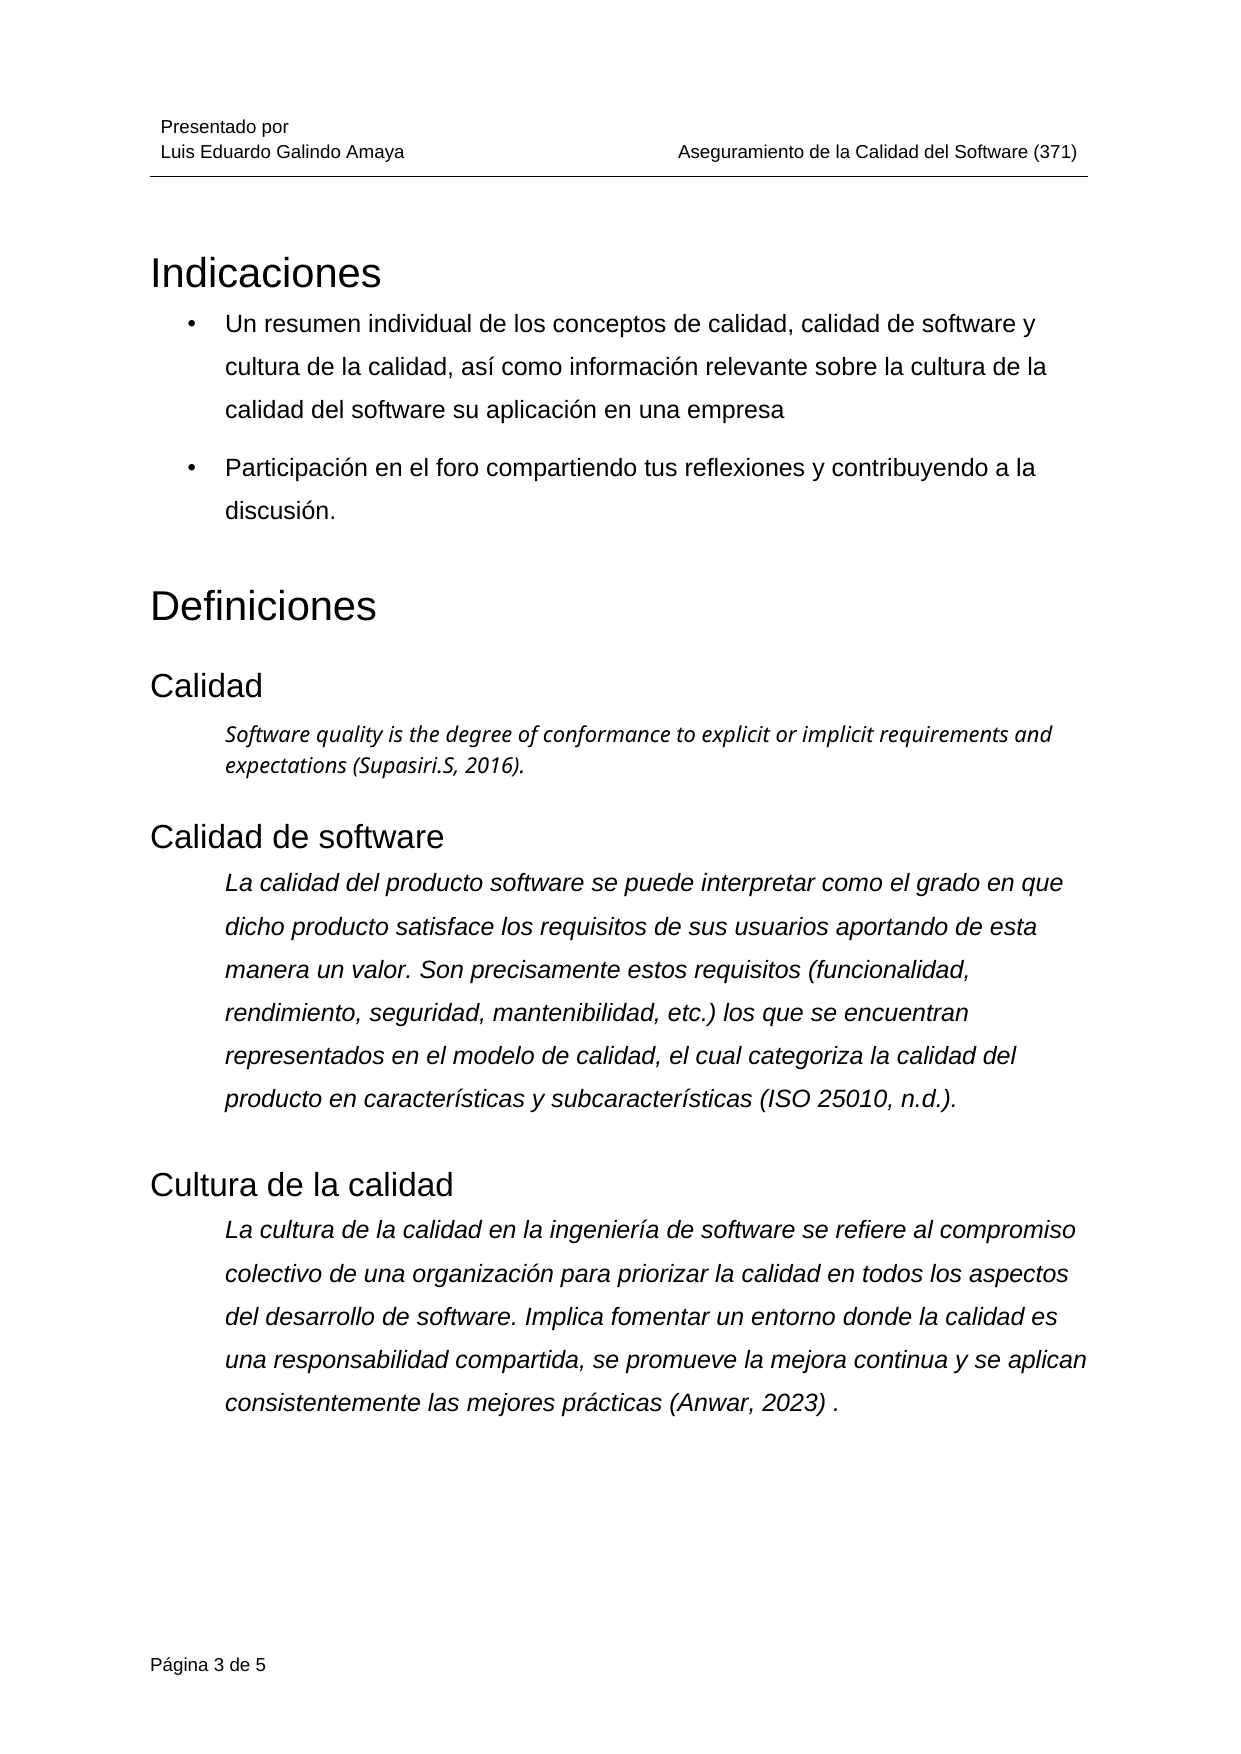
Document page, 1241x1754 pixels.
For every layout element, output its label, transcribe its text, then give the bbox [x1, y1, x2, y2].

text La cultura de la calidad en la ingeniería de software se refiere al compromiso colectivo de una organización para priorizar la calidad en todos los aspectos del desarrollo de software. Implica fomentar un entorno donde la calidad es una responsabilidad compartida, se promueve la mejora continua y se aplican consistentemente las mejores prácticas (Anwar, 2023) . [225, 1216, 1090, 1417]
list Un resumen individual de los conceptos de calidad, calidad de software y cultura de la calidad, así como información relevante sobre la cultura de la calidad del software su aplicación en una empresa [187, 309, 1090, 424]
subtitle Calidad de software [150, 817, 1090, 856]
text La calidad del producto software se puede interpretar como el grado en que dicho producto satisface los requisitos de sus usuarios aportando de esta manera un valor. Son precisamente estos requisitos (funcionalidad, rendimiento, seguridad, mantenibilidad, etc.) los que se encuentran representados en el modelo de calidad, el cual categoriza la calidad del producto en características y subcaracterísticas (ISO 25010, n.d.). [225, 868, 1090, 1113]
list Participación en el foro compartiendo tus reflexiones y contribuyendo a la discusión. [187, 453, 1090, 525]
subtitle Cultura de la calidad [150, 1164, 1090, 1203]
subtitle Definiciones [150, 581, 1090, 629]
subtitle Calidad [150, 666, 1090, 705]
text Software quality is the degree of conformance to explicit or implicit requirements and expectations (Supasiri.S, 2016). [225, 717, 1090, 780]
subtitle Indicaciones [150, 248, 1090, 296]
